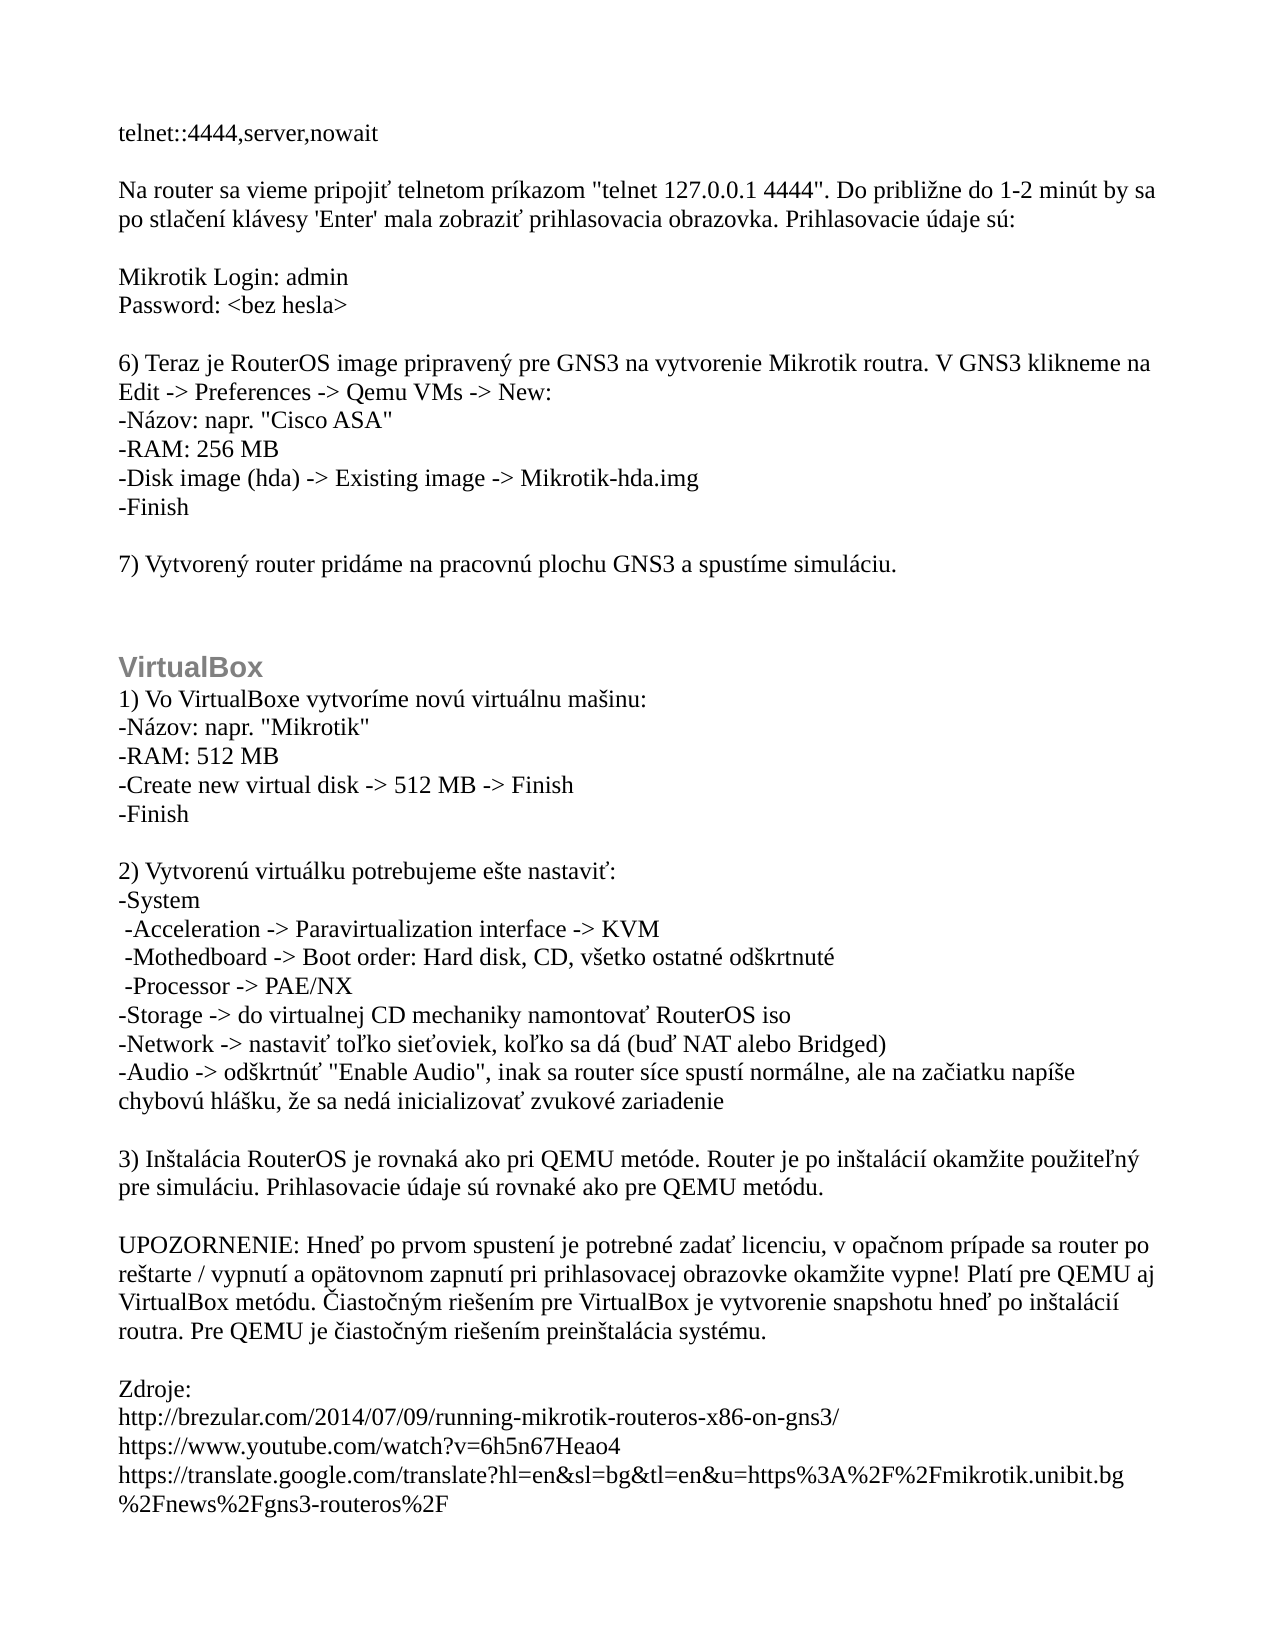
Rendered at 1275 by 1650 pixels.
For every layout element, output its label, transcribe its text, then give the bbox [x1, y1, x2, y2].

text 1) Vo VirtualBoxe vytvoríme novú virtuálnu mašinu: -Názov: napr. "Mikrotik" -RAM: 512 MB -Create new virtual disk -> 512 MB -> Finish -Finish 2) Vytvorenú virtuálku potrebujeme ešte nastaviť: -System -Acceleration -> Paravirtualization interface -> KVM -Mothedboard -> Boot order: Hard disk, CD, všetko ostatné odškrtnuté -Processor -> PAE/NX -Storage -> do virtualnej CD mechaniky namontovať RouterOS iso -Network -> nastaviť toľko sieťoviek, koľko sa dá (buď NAT alebo Bridged) -Audio -> odškrtnúť "Enable Audio", inak sa router síce spustí normálne, ale na začiatku napíše chybovú hlášku, že sa nedá inicializovať zvukové zariadenie 3) Inštalácia RouterOS je rovnaká ako pri QEMU metóde. Router je po inštalácií okamžite použiteľný pre simuláciu. Prihlasovacie údaje sú rovnaké ako pre QEMU metódu. UPOZORNENIE: Hneď po prvom spustení je potrebné zadať licenciu, v opačnom prípade sa router po reštarte / vypnutí a opätovnom zapnutí pri prihlasovacej obrazovke okamžite vypne! Platí pre QEMU aj VirtualBox metódu. Čiastočným riešením pre VirtualBox je vytvorenie snapshotu hneď po inštalácií routra. Pre QEMU je čiastočným riešením preinštalácia systému. Zdroje: http://brezular.com/2014/07/09/running-mikrotik-routeros-x86-on-gns3/ https://www.youtube.com/watch?v=6h5n67Heao4 https://translate.google.com/translate?hl=en&sl=bg&tl=en&u=https%3A%2F%2Fmikrotik.unibit.bg%2Fnews%2Fgns3-routeros%2F [118, 684, 1157, 1517]
text telnet::4444,server,nowait Na router sa vieme pripojiť telnetom príkazom "telnet 127.0.0.1 4444". Do približne do 1-2 minút by sa po stlačení klávesy 'Enter' mala zobraziť prihlasovacia obrazovka. Prihlasovacie údaje sú: Mikrotik Login: admin Password: <bez hesla> 6) Teraz je RouterOS image pripravený pre GNS3 na vytvorenie Mikrotik routra. V GNS3 klikneme na Edit -> Preferences -> Qemu VMs -> New: -Názov: napr. "Cisco ASA" -RAM: 256 MB -Disk image (hda) -> Existing image -> Mikrotik-hda.img -Finish 7) Vytvorený router pridáme na pracovnú plochu GNS3 a spustíme simuláciu. [118, 118, 1157, 578]
subtitle VirtualBox [118, 650, 1157, 684]
